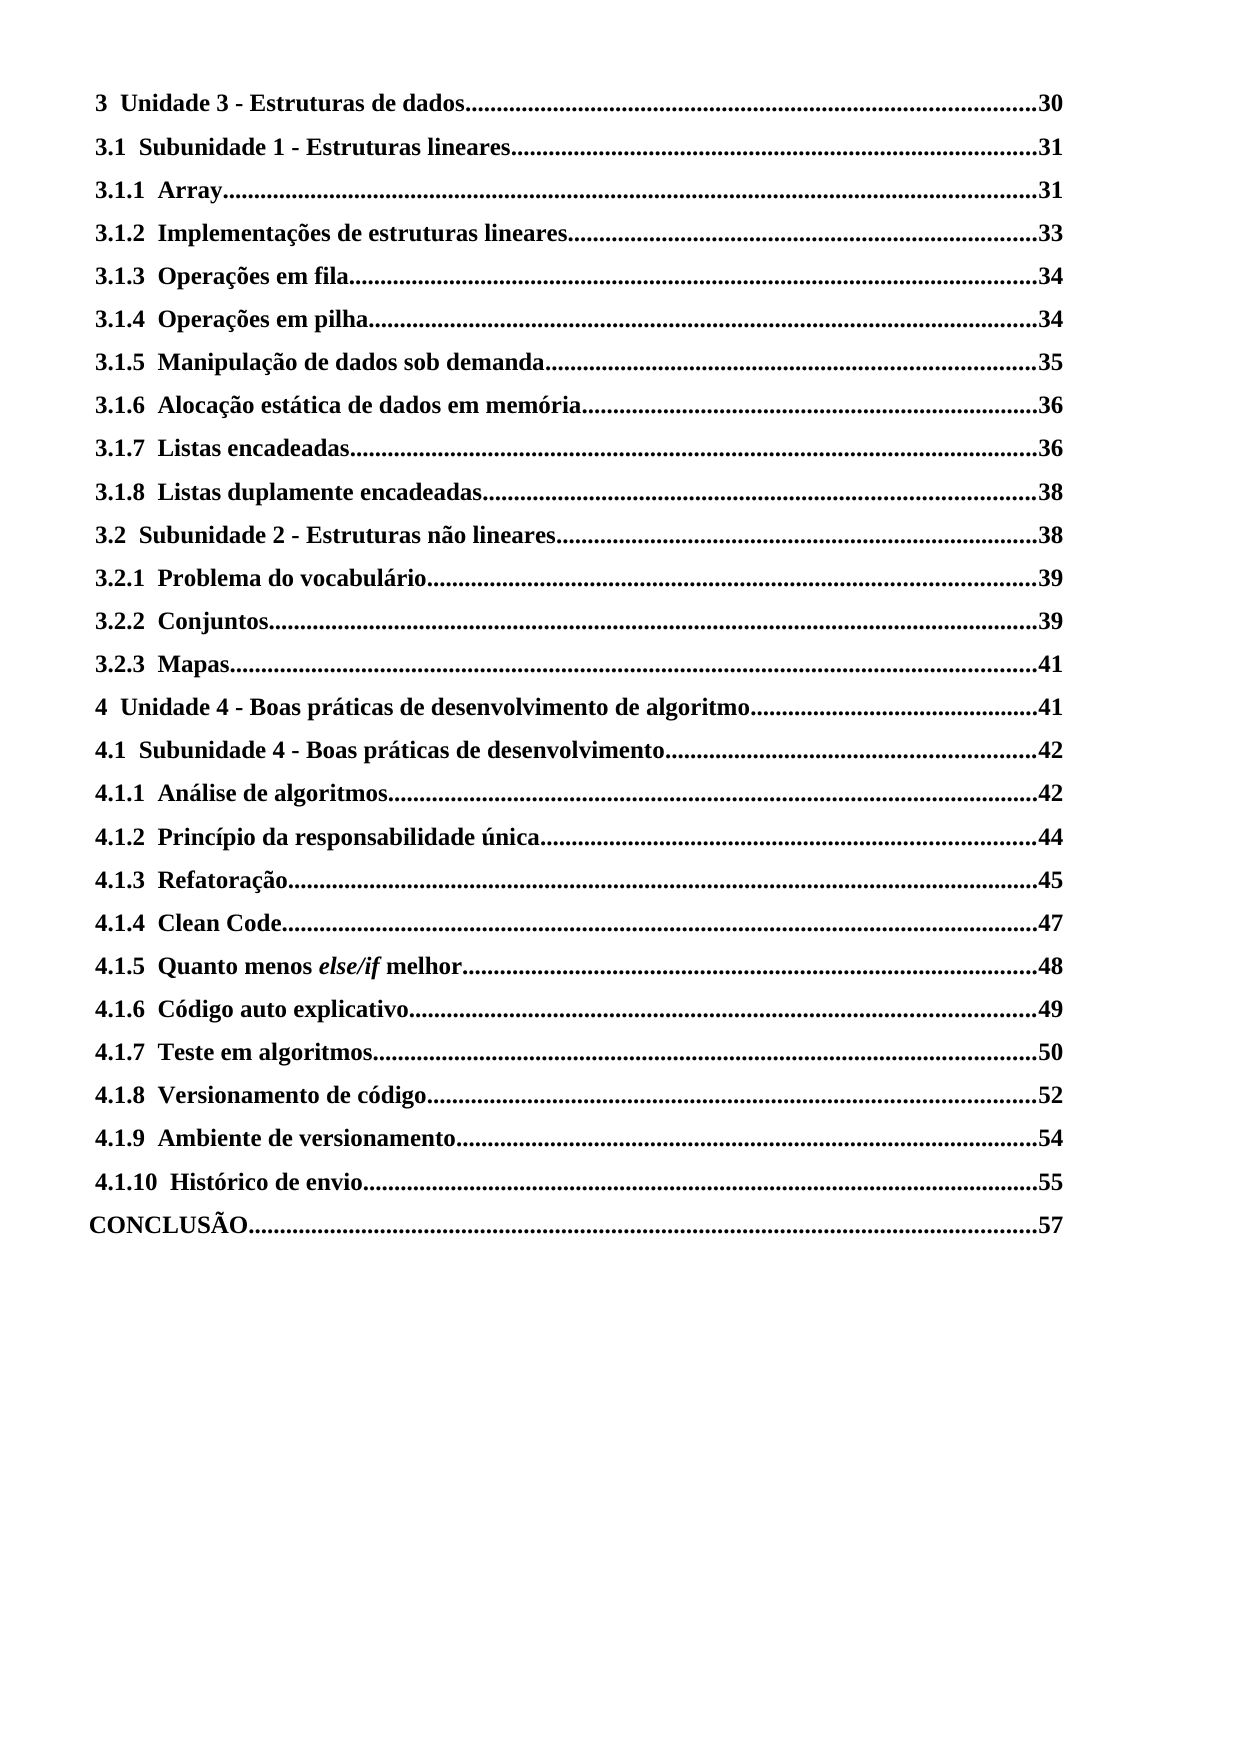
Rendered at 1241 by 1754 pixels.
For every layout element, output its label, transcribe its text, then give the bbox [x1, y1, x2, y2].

text 3.2.2 Conjuntos 39 [88, 606, 1063, 635]
text 3 Unidade 3 - Estruturas de dados 30 [88, 88, 1063, 117]
text 4.1.7 Teste em algoritmos 50 [88, 1037, 1063, 1066]
text 3.1.2 Implementações de estruturas lineares 33 [88, 218, 1063, 247]
text CONCLUSÃO 57 [88, 1210, 1063, 1238]
text 4.1.4 Clean Code 47 [88, 908, 1063, 937]
text 3.1.4 Operações em pilha 34 [88, 304, 1063, 333]
text 3.1.1 Array 31 [88, 175, 1063, 203]
text 4.1.5 Quanto menos else/if melhor 48 [88, 951, 1063, 980]
text 3.2.1 Problema do vocabulário 39 [88, 563, 1063, 592]
text 3.2 Subunidade 2 - Estruturas não lineares 38 [88, 520, 1063, 548]
text 4.1.1 Análise de algoritmos 42 [88, 778, 1063, 807]
text 4.1.3 Refatoração 45 [88, 865, 1063, 893]
text 4.1.2 Princípio da responsabilidade única 44 [88, 822, 1063, 850]
text 4.1 Subunidade 4 - Boas práticas de desenvolvimento 42 [88, 735, 1063, 764]
text 3.1.6 Alocação estática de dados em memória 36 [88, 390, 1063, 419]
text 3.1.3 Operações em fila 34 [88, 261, 1063, 290]
text 4.1.8 Versionamento de código 52 [88, 1080, 1063, 1109]
text 3.1.8 Listas duplamente encadeadas 38 [88, 477, 1063, 505]
text 4.1.6 Código auto explicativo 49 [88, 994, 1063, 1023]
text 3.1 Subunidade 1 - Estruturas lineares 31 [88, 132, 1063, 160]
text 4.1.9 Ambiente de versionamento 54 [88, 1123, 1063, 1152]
text 3.1.5 Manipulação de dados sob demanda 35 [88, 347, 1063, 376]
text 3.1.7 Listas encadeadas 36 [88, 433, 1063, 462]
text 4 Unidade 4 - Boas práticas de desenvolvimento de algoritmo 41 [88, 692, 1063, 721]
text 4.1.10 Histórico de envio 55 [88, 1167, 1063, 1195]
text 3.2.3 Mapas 41 [88, 649, 1063, 678]
